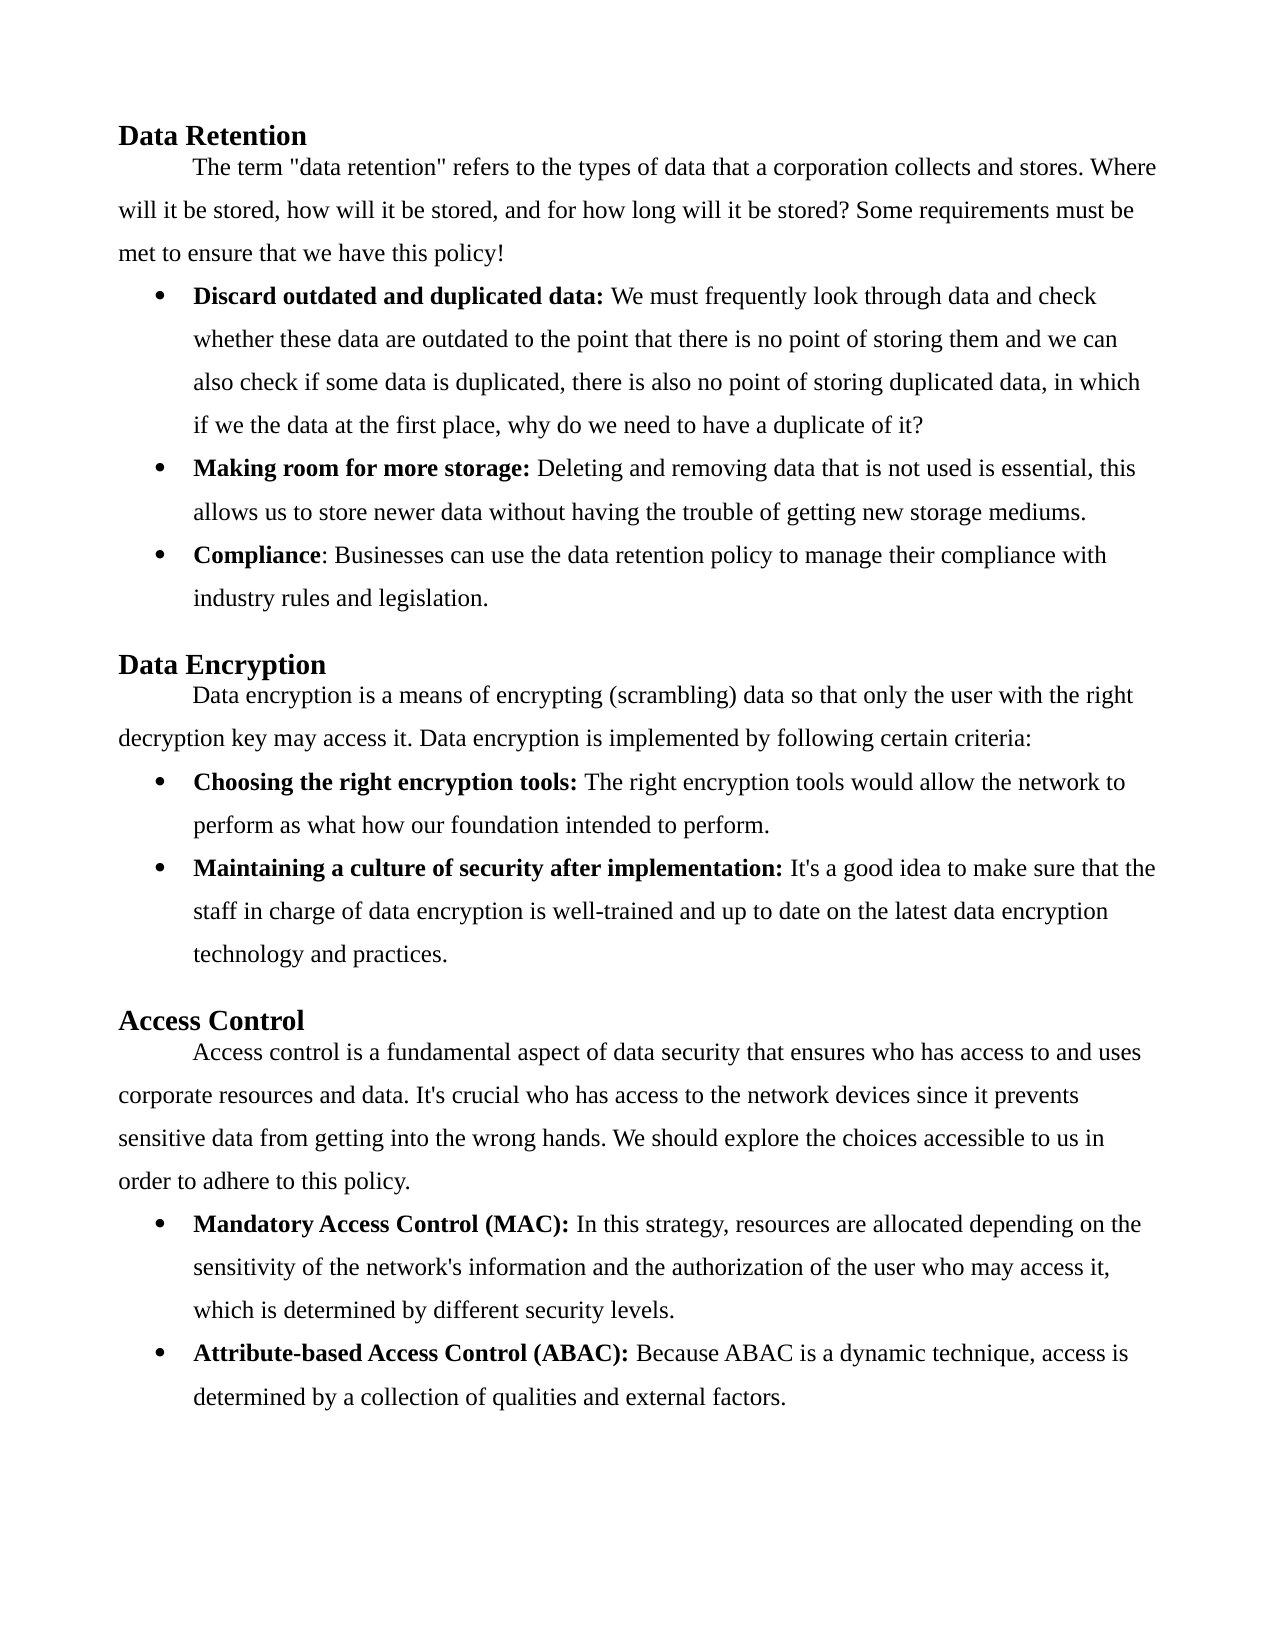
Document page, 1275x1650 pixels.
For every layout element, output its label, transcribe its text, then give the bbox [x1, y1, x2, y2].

text Access control is a fundamental aspect of data security that ensures who has access to and uses corporate resources and data. It's crucial who has access to the network devices since it prevents sensitive data from getting into the wrong hands. We should explore the choices accessible to us in order to adhere to this policy. [118, 1037, 1157, 1195]
list Compliance: Businesses can use the data retention policy to manage their compliance with industry rules and legislation. [156, 540, 1157, 612]
list Attribute-based Access Control (ABAC): Because ABAC is a dynamic technique, access is determined by a collection of qualities and external factors. [156, 1338, 1157, 1410]
list Making room for more storage: Deleting and removing data that is not used is essential, this allows us to store newer data without having the trouble of getting new storage mediums. [156, 453, 1157, 525]
list Discard outdated and duplicated data: We must frequently look through data and check whether these data are outdated to the point that there is no point of storing them and we can also check if some data is duplicated, there is also no point of storing duplicated data, in which if we the data at the first place, why do we need to have a duplicate of it? [156, 281, 1157, 439]
list Maintaining a culture of security after implementation: It's a good idea to make sure that the staff in charge of data encryption is well-trained and up to date on the latest data encryption technology and practices. [156, 853, 1157, 968]
list Choosing the right encryption tools: The right encryption tools would allow the network to perform as what how our foundation intended to perform. [156, 767, 1157, 838]
subtitle Data Encryption [118, 647, 1157, 680]
subtitle Access Control [118, 1003, 1157, 1037]
list Mandatory Access Control (MAC): In this strategy, resources are allocated depending on the sensitivity of the network's information and the authorization of the user who may access it, which is determined by different security levels. [156, 1209, 1157, 1324]
text Data encryption is a means of encrypting (scrambling) data so that only the user with the right decryption key may access it. Data encryption is implemented by following certain criteria: [118, 680, 1157, 752]
subtitle Data Retention [118, 118, 1157, 152]
text The term "data retention" refers to the types of data that a corporation collects and stores. Where will it be stored, how will it be stored, and for how long will it be stored? Some requirements must be met to ensure that we have this policy! [118, 152, 1157, 267]
